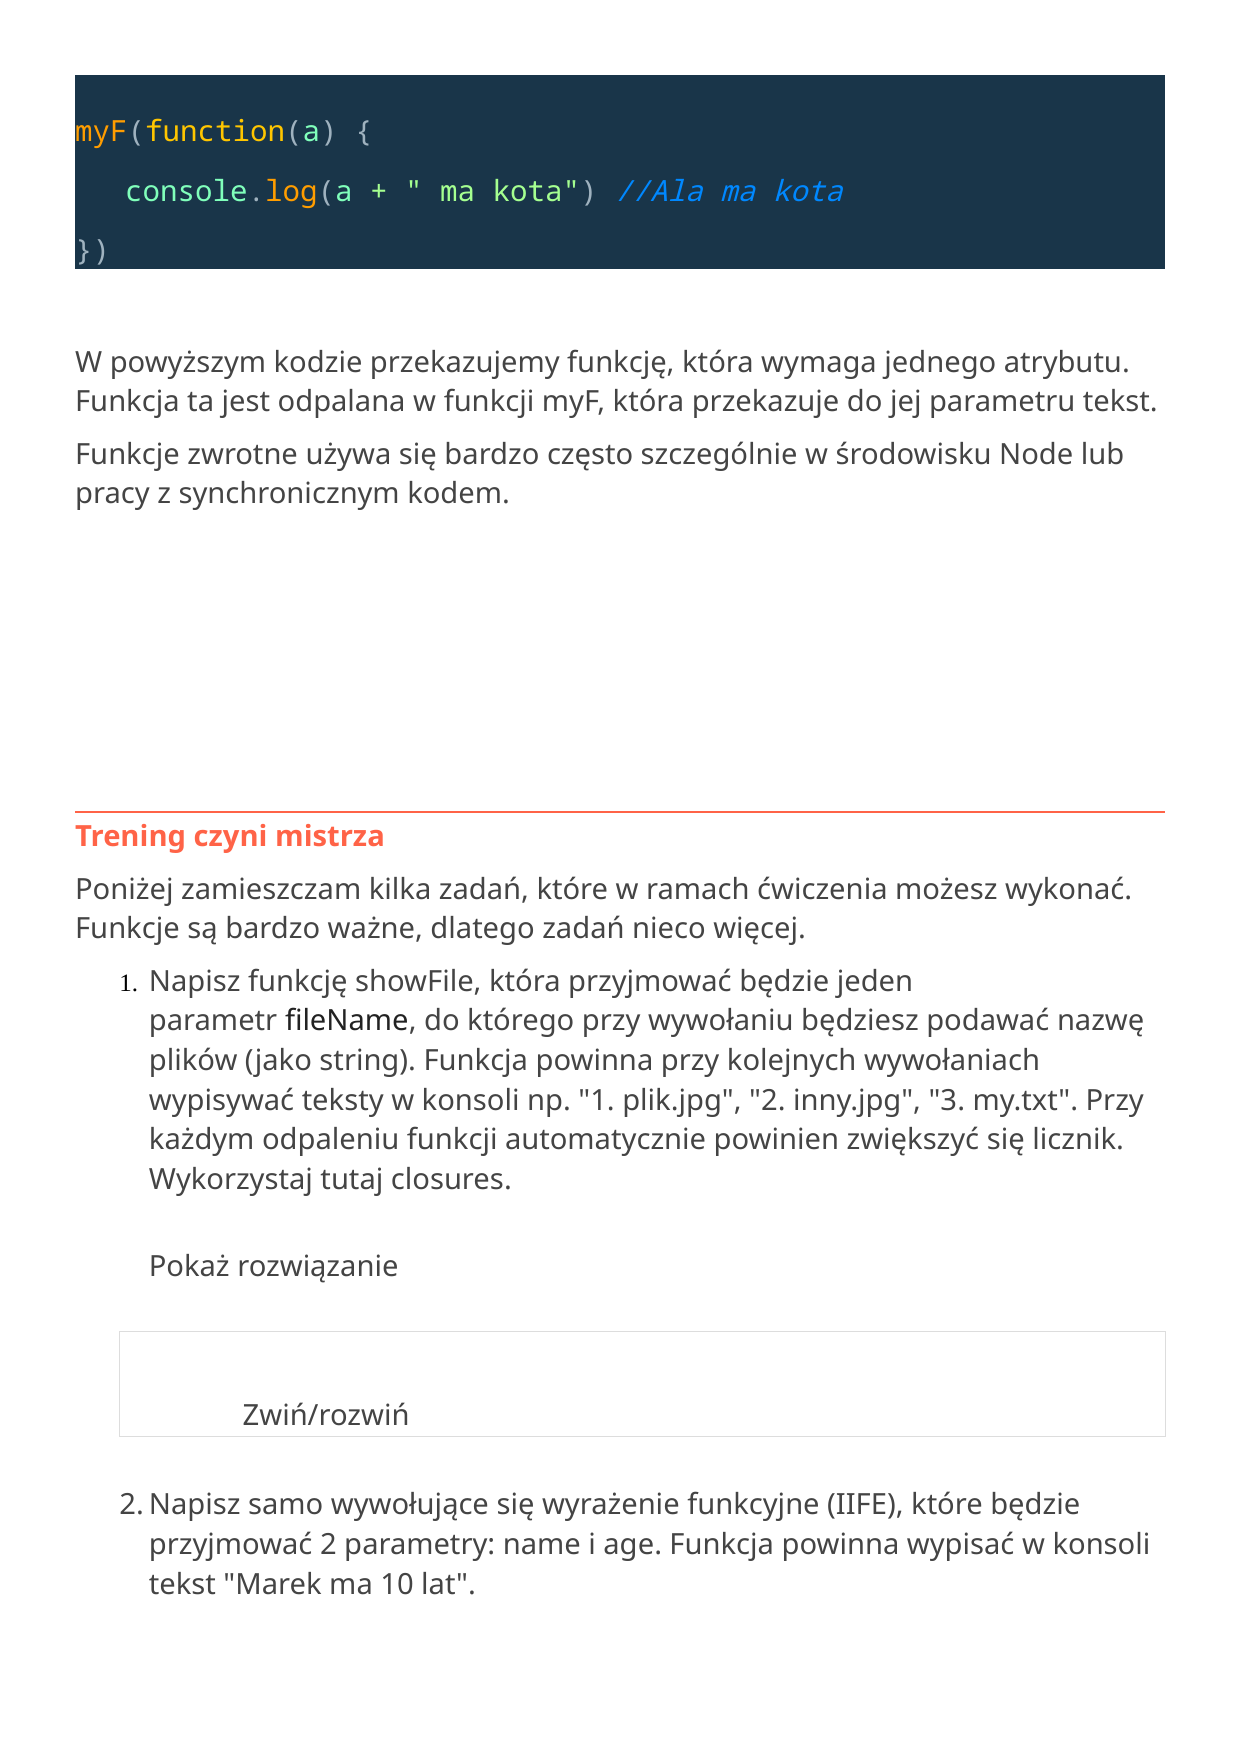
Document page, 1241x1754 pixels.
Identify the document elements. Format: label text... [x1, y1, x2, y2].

list Pokaż rozwiązanie [119, 1245, 1165, 1284]
list Napisz samo wywołujące się wyrażenie funkcyjne (IIFE), które będzie przyjmować 2 parametry: name i age. Funkcja powinna wypisać w konsoli tekst "Marek ma 10 lat". [119, 1483, 1165, 1603]
text myF(function(a) { [75, 110, 1165, 150]
subtitle Trening czyni mistrza [75, 813, 1165, 855]
text Poniżej zamieszczam kilka zadań, które w ramach ćwiczenia możesz wykonać. Funkcje są bardzo ważne, dlatego zadań nieco więcej. [75, 863, 1165, 947]
text console.log(a + " ma kota") //Ala ma kota [75, 170, 1165, 209]
list Napisz funkcję showFile, która przyjmować będzie jeden parametr fileName, do którego przy wywołaniu będziesz podawać nazwę plików (jako string). Funkcja powinna przy kolejnych wywołaniach wypisywać teksty w konsoli np. "1. plik.jpg", "2. inny.jpg", "3. my.txt". Przy każdym odpaleniu funkcji automatycznie powinien zwiększyć się licznik. Wykorzystaj tutaj closures. [119, 960, 1165, 1198]
text }) [75, 229, 1165, 269]
text Funkcje zwrotne używa się bardzo często szczególnie w środowisku Node lub pracy z synchronicznym kodem. [75, 433, 1165, 512]
text W powyższym kodzie przekazujemy funkcję, która wymaga jednego atrybutu. Funkcja ta jest odpalana w funkcji myF, która przekazuje do jej parametru tekst. [75, 341, 1165, 420]
list Zwiń/rozwiń [120, 1332, 1165, 1436]
